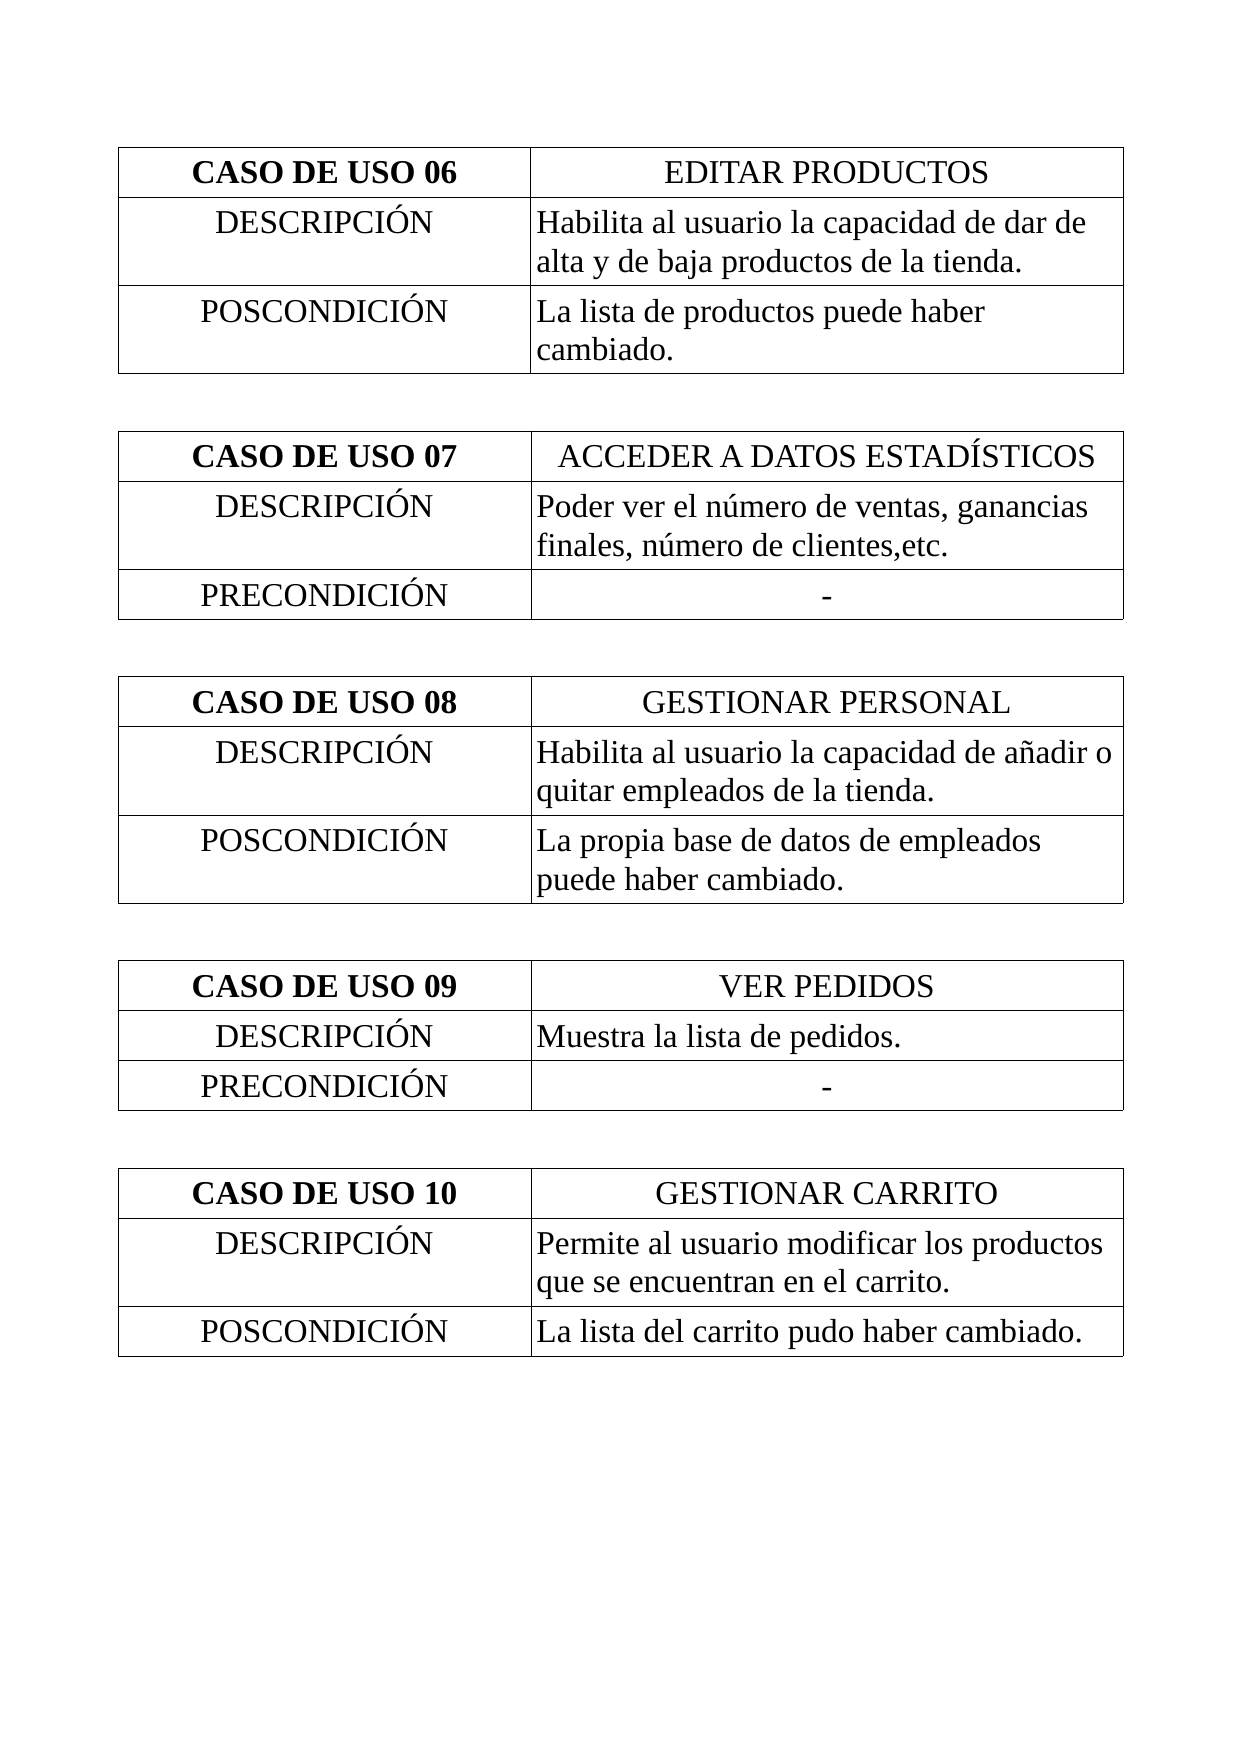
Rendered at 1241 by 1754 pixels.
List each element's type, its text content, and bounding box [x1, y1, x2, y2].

table_header CASO DE USO 09 [119, 961, 531, 1010]
table_header GESTIONAR PERSONAL [532, 677, 1123, 726]
table_cell Habilita al usuario la capacidad de dar de alta y de baja productos de la tienda. [531, 198, 1123, 285]
table_header VER PEDIDOS [532, 961, 1123, 1010]
table_cell La lista del carrito pudo haber cambiado. [532, 1307, 1123, 1356]
table_cell DESCRIPCIÓN [119, 1011, 531, 1060]
table_cell DESCRIPCIÓN [119, 1219, 531, 1306]
table_cell POSCONDICIÓN [119, 816, 531, 903]
table_header CASO DE USO 10 [119, 1169, 531, 1218]
table_cell Permite al usuario modificar los productos que se encuentran en el carrito. [532, 1219, 1123, 1306]
table_header CASO DE USO 06 [119, 148, 530, 197]
table_header EDITAR PRODUCTOS [531, 148, 1123, 197]
table_cell Muestra la lista de pedidos. [532, 1011, 1123, 1060]
table_cell - [532, 1061, 1123, 1110]
table_cell Habilita al usuario la capacidad de añadir o quitar empleados de la tienda. [532, 727, 1123, 814]
table_cell La lista de productos puede haber cambiado. [531, 286, 1123, 373]
table_cell Poder ver el número de ventas, ganancias finales, número de clientes,etc. [532, 482, 1123, 569]
table_cell POSCONDICIÓN [119, 286, 530, 373]
table_header CASO DE USO 07 [119, 432, 531, 481]
table_cell DESCRIPCIÓN [119, 727, 531, 814]
table_cell PRECONDICIÓN [119, 570, 531, 619]
table_cell DESCRIPCIÓN [119, 482, 531, 569]
table_cell PRECONDICIÓN [119, 1061, 531, 1110]
table_cell DESCRIPCIÓN [119, 198, 530, 285]
table_cell POSCONDICIÓN [119, 1307, 531, 1356]
table_header GESTIONAR CARRITO [532, 1169, 1123, 1218]
table_cell La propia base de datos de empleados puede haber cambiado. [532, 816, 1123, 903]
table_header ACCEDER A DATOS ESTADÍSTICOS [532, 432, 1123, 481]
table_header CASO DE USO 08 [119, 677, 531, 726]
table_cell - [532, 570, 1123, 619]
